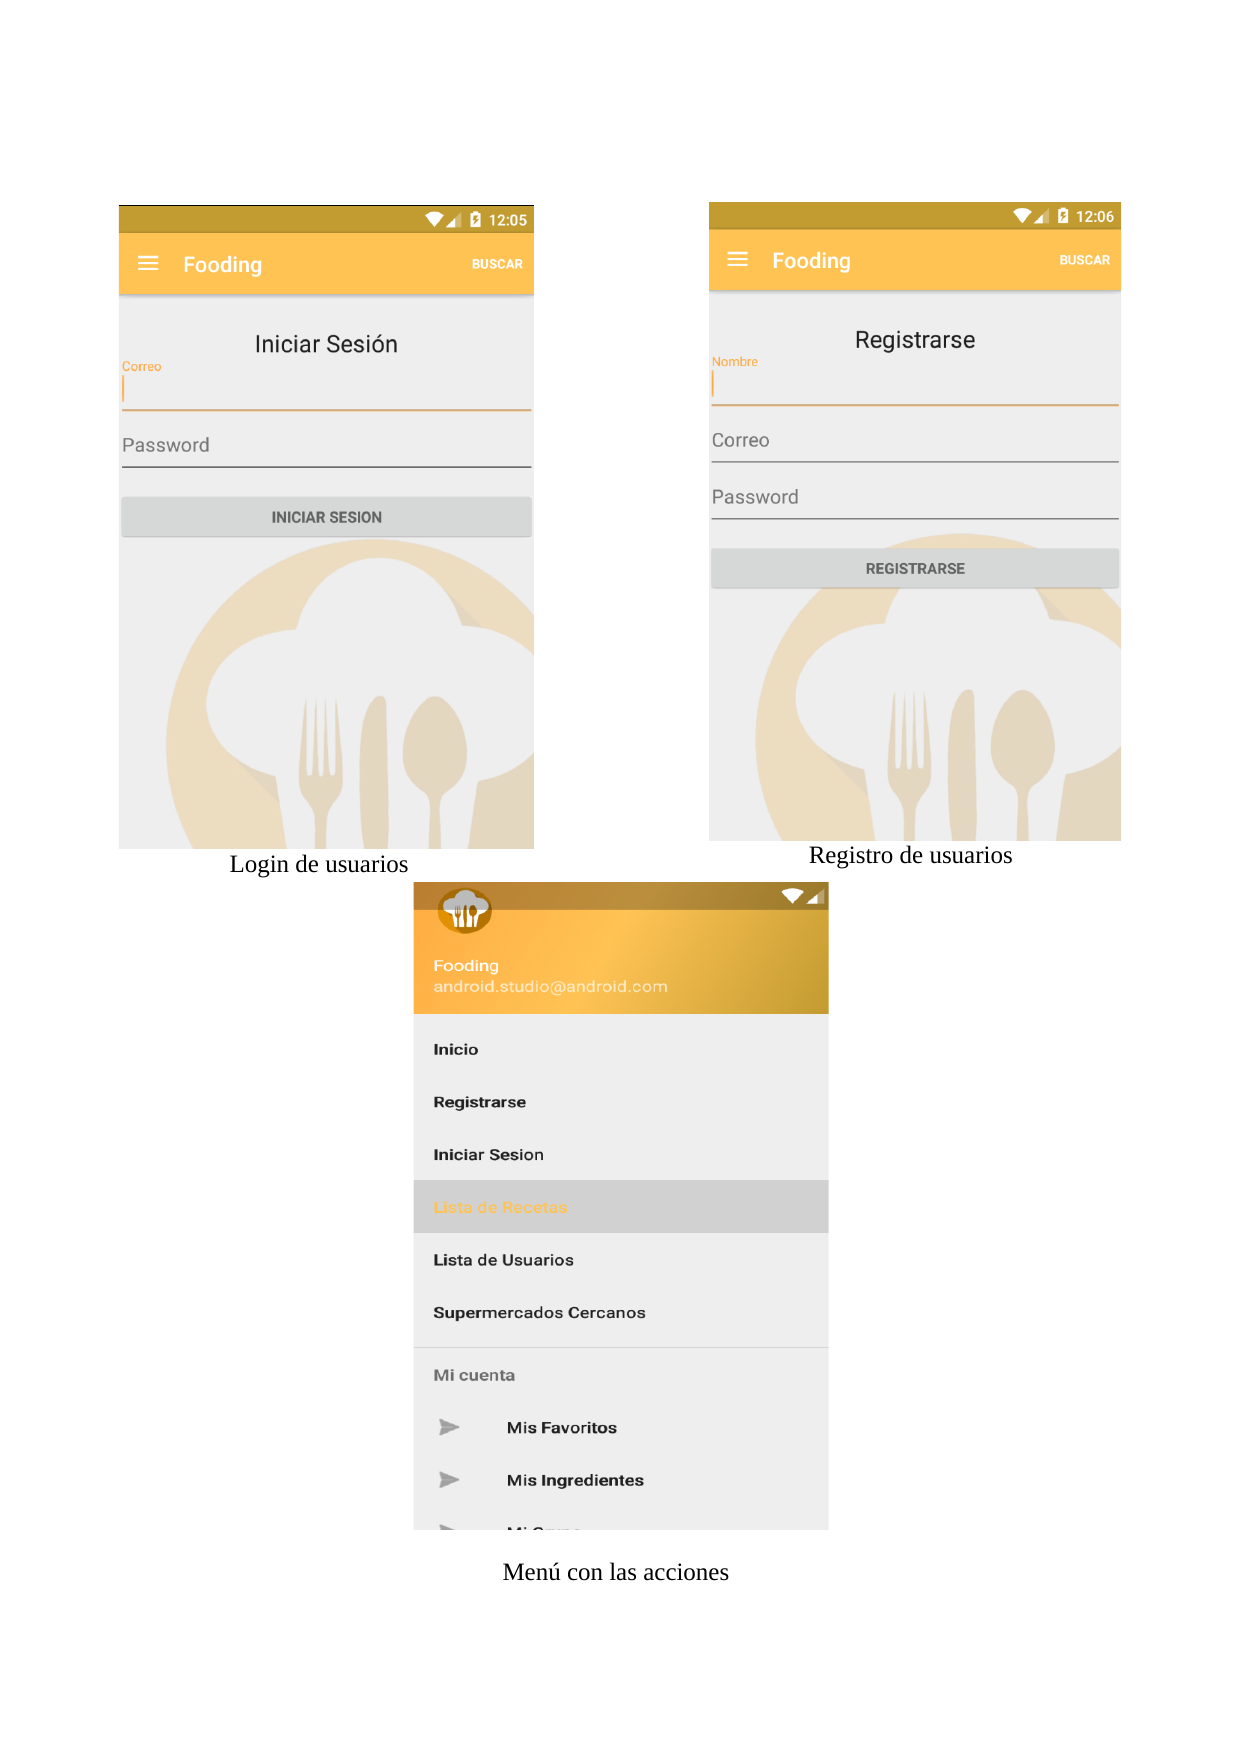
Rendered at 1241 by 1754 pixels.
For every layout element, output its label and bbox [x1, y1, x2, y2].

picture [413, 882, 829, 1530]
picture [118, 205, 534, 849]
picture [709, 202, 1122, 841]
